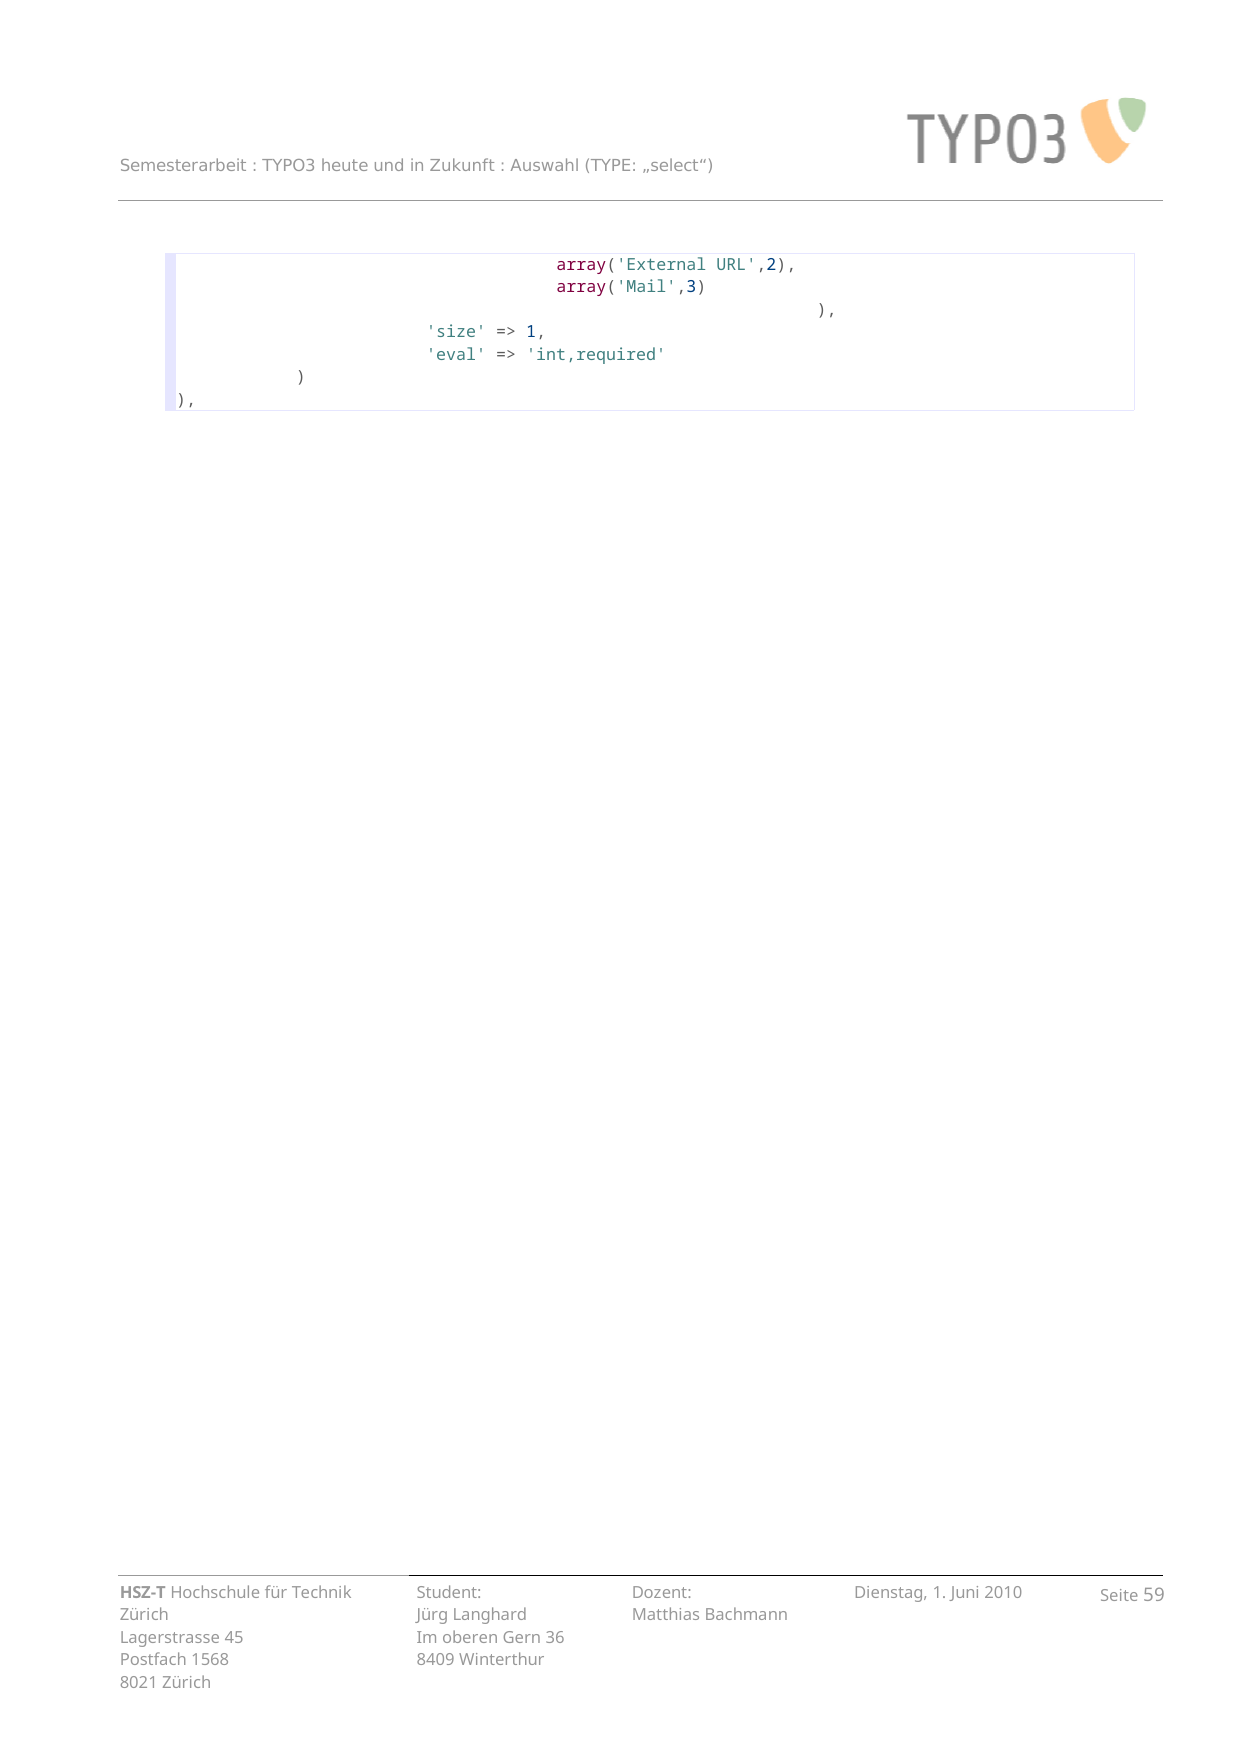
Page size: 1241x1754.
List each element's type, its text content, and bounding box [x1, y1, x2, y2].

text ) [176, 365, 1134, 387]
text 'eval' => 'int,required' [176, 342, 1134, 365]
text ), [176, 387, 1134, 410]
text 'size' => 1, [176, 320, 1134, 342]
text ), [176, 297, 1134, 320]
picture [870, 65, 1149, 195]
text array('External URL',2), [176, 254, 1134, 275]
text array('Mail',3) [176, 275, 1134, 297]
